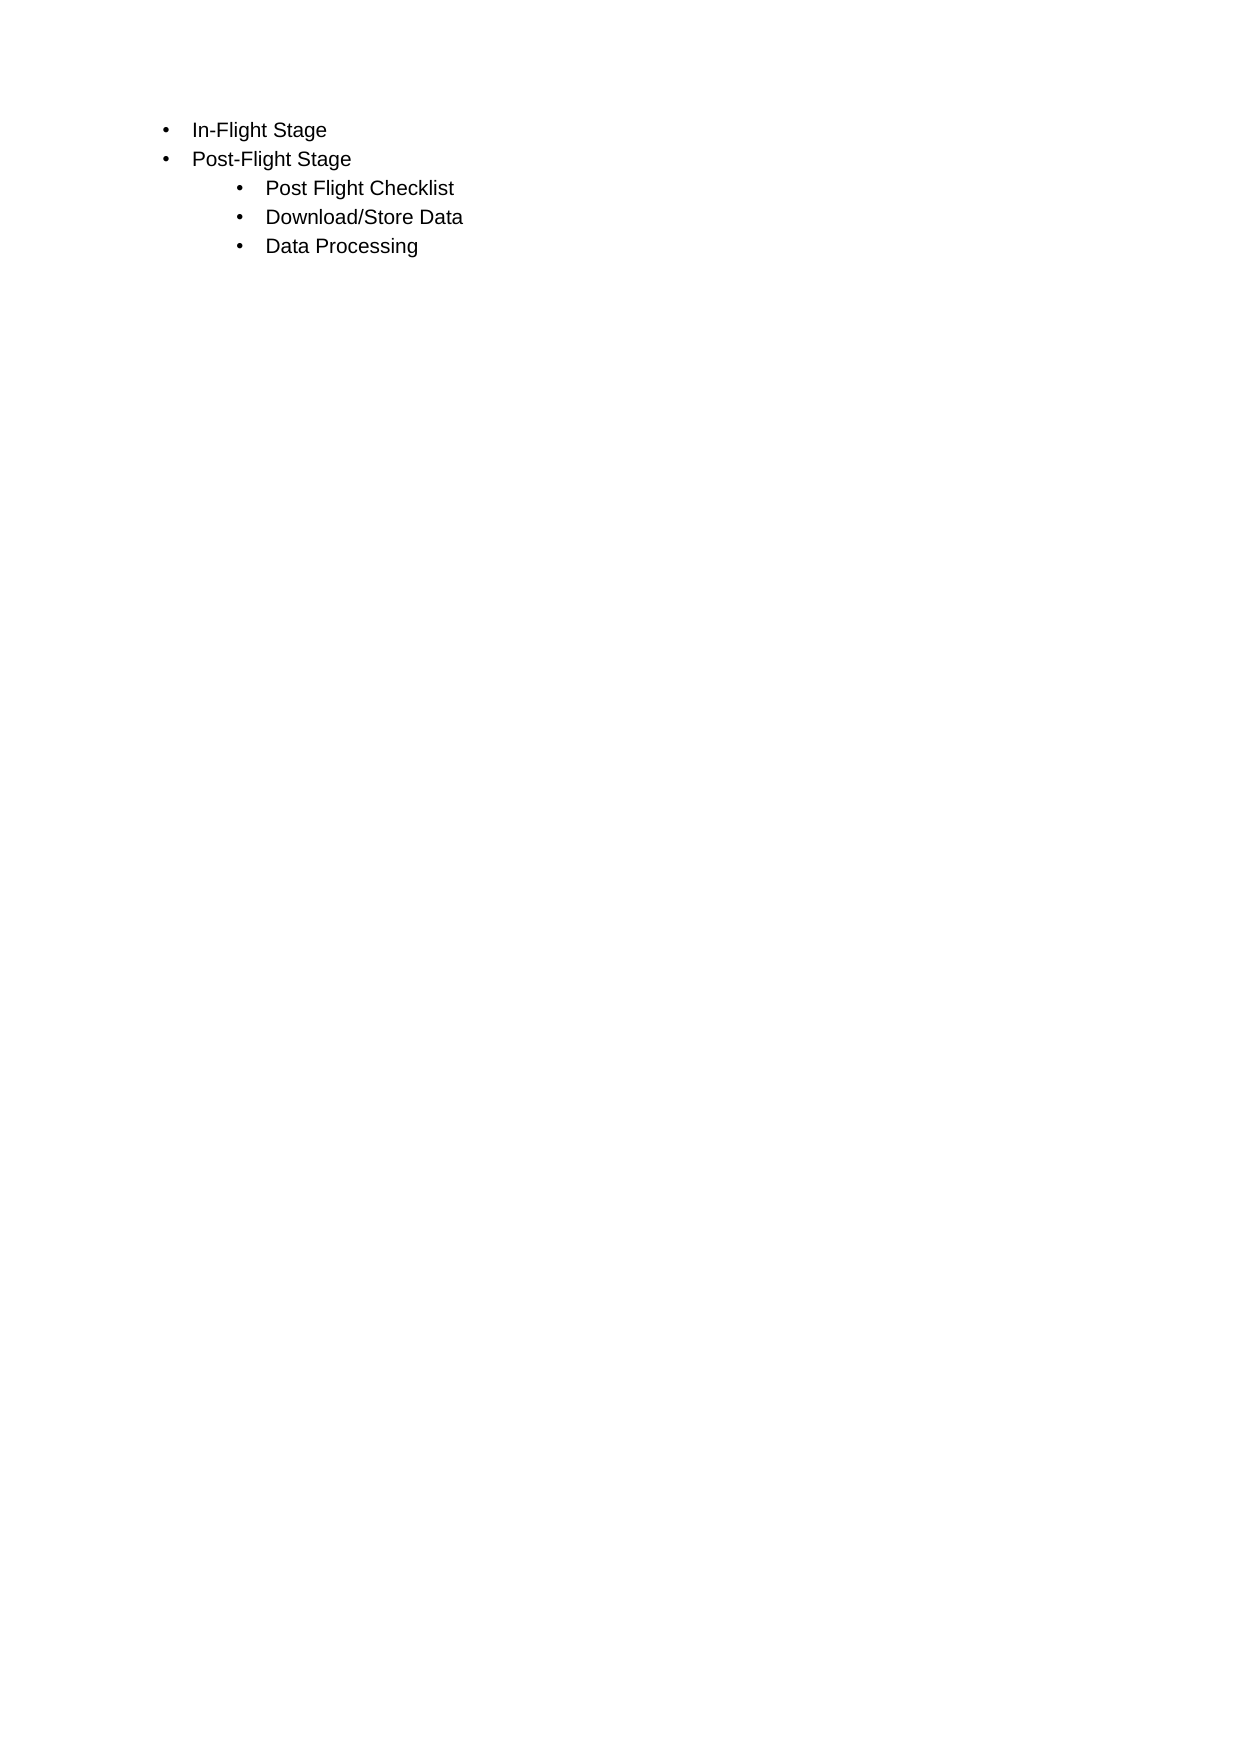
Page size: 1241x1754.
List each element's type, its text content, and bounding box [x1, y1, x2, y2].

list Data Processing [236, 233, 1122, 258]
list In-Flight Stage [162, 118, 1122, 142]
list Post-Flight Stage [162, 147, 1122, 171]
list Download/Store Data [236, 205, 1122, 229]
list Post Flight Checklist [236, 176, 1122, 200]
